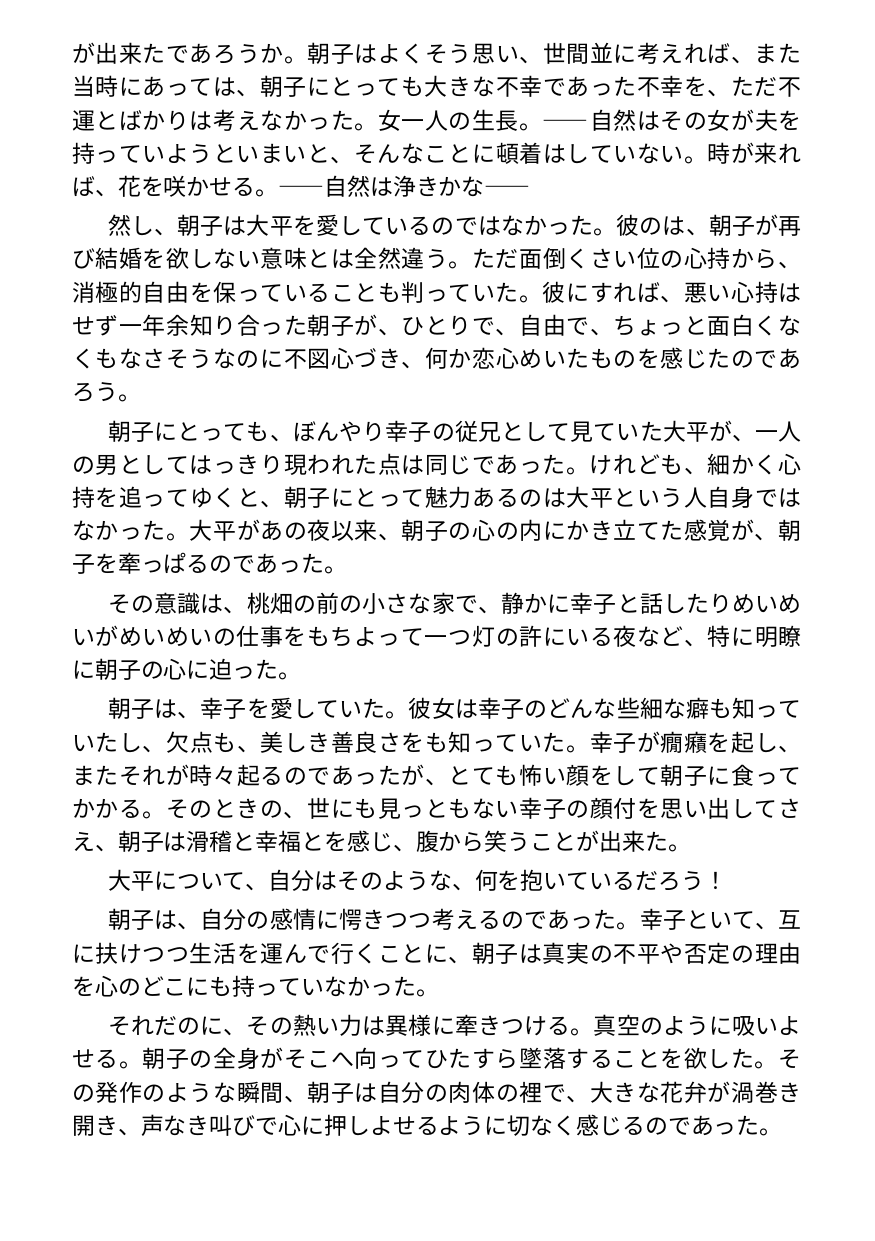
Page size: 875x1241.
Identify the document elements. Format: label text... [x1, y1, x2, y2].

text その意識は、桃畑の前の小さな家で、静かに幸子と話したりめいめいがめいめいの仕事をもちよって一つ灯の許にいる夜など、特に明瞭に朝子の心に迫った。 [72, 586, 802, 685]
text 然し、朝子は大平を愛しているのではなかった。彼のは、朝子が再び結婚を欲しない意味とは全然違う。ただ面倒くさい位の心持から、消極的自由を保っていることも判っていた。彼にすれば、悪い心持はせず一年余知り合った朝子が、ひとりで、自由で、ちょっと面白くなくもなさそうなのに不図心づき、何か恋心めいたものを感じたのであろう。 [72, 208, 802, 407]
text それだのに、その熱い力は異様に牽きつける。真空のように吸いよせる。朝子の全身がそこへ向ってひたすら墜落することを欲した。その発作のような瞬間、朝子は自分の肉体の裡で、大きな花弁が渦巻き開き、声なき叫びで心に押しよせるように切なく感じるのであった。 [72, 1008, 802, 1141]
text が出来たであろうか。朝子はよくそう思い、世間並に考えれば、また当時にあっては、朝子にとっても大きな不幸であった不幸を、ただ不運とばかりは考えなかった。女一人の生長。――自然はその女が夫を持っていようといまいと、そんなことに頓着はしていない。時が来れば、花を咲かせる。――自然は浄きかな―― [72, 36, 802, 202]
text 朝子にとっても、ぼんやり幸子の従兄として見ていた大平が、一人の男としてはっきり現われた点は同じであった。けれども、細かく心持を追ってゆくと、朝子にとって魅力あるのは大平という人自身ではなかった。大平があの夜以来、朝子の心の内にかき立てた感覚が、朝子を牽っぱるのであった。 [72, 413, 802, 579]
text 大平について、自分はそのような、何を抱いているだろう！ [72, 863, 802, 896]
text 朝子は、幸子を愛していた。彼女は幸子のどんな些細な癖も知っていたし、欠点も、美しき善良さをも知っていた。幸子が癇癪を起し、またそれが時々起るのであったが、とても怖い顔をして朝子に食ってかかる。そのときの、世にも見っともない幸子の顔付を思い出してさえ、朝子は滑稽と幸福とを感じ、腹から笑うことが出来た。 [72, 691, 802, 857]
text 朝子は、自分の感情に愕きつつ考えるのであった。幸子といて、互に扶けつつ生活を運んで行くことに、朝子は真実の不平や否定の理由を心のどこにも持っていなかった。 [72, 902, 802, 1002]
